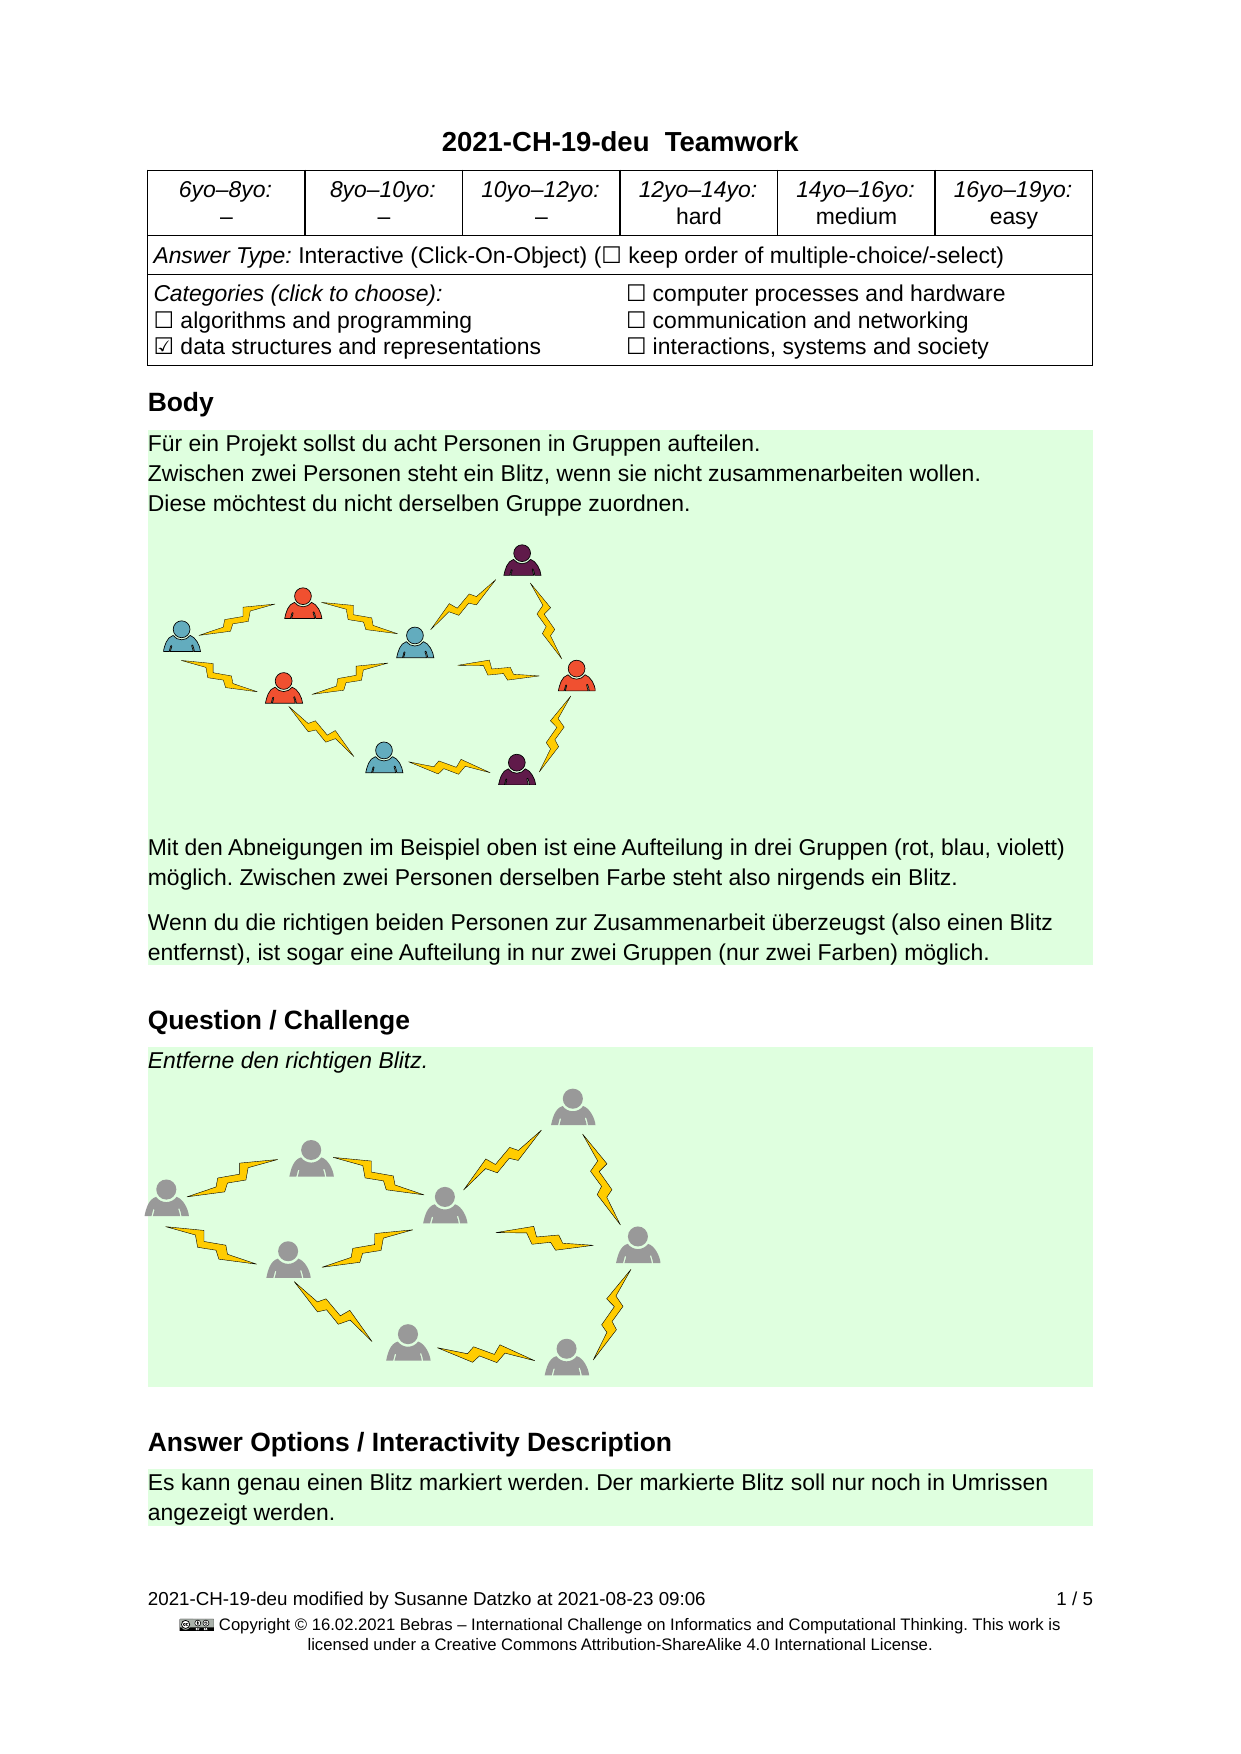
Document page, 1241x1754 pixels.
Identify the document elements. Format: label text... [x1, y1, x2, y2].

text Für ein Projekt sollst du acht Personen in Gruppen aufteilen. Zwischen zwei Personen steht ein Blitz, wenn sie nicht zusammenarbeiten wollen. Diese möchtest du nicht derselben Gruppe zuordnen. [148, 430, 1093, 517]
table_cell Categories (click to choose): ☐ algorithms and programming ☑ data structures and representations [148, 275, 620, 365]
table_header 6yo–8yo: – [148, 171, 304, 235]
subtitle 2021-CH-19-deu Teamwork [148, 125, 1093, 157]
text Wenn du die richtigen beiden Personen zur Zusammenarbeit überzeugst (also einen Blitz entfernst), ist sogar eine Aufteilung in nur zwei Gruppen (nur zwei Farben) möglich. [148, 908, 1093, 965]
table_cell Answer Type: Interactive (Click-On-Object) (☐ keep order of multiple-choice/-select) [148, 236, 1092, 274]
table_header 10yo–12yo: – [463, 171, 619, 235]
table_header 8yo–10yo: – [306, 171, 462, 235]
table_cell ☐ computer processes and hardware ☐ communication and networking ☐ interactions, systems and society [620, 275, 1092, 365]
text Mit den Abneigungen im Beispiel oben ist eine Aufteilung in drei Gruppen (rot, blau, violett) möglich. Zwischen zwei Personen derselben Farbe steht also nirgends ein Blitz. [148, 833, 1093, 890]
subtitle Answer Options / Interactivity Description [148, 1426, 1093, 1457]
table_header 14yo–16yo: medium [778, 171, 934, 235]
subtitle Body [148, 387, 1093, 417]
table_header 16yo–19yo: easy [936, 171, 1092, 235]
table_header 12yo–14yo: hard [621, 171, 777, 235]
subtitle Question / Challenge [148, 1004, 1093, 1035]
text Es kann genau einen Blitz markiert werden. Der markierte Blitz soll nur noch in Umrissen angezeigt werden. [148, 1469, 1093, 1526]
text Entferne den richtigen Blitz. [148, 1047, 1093, 1073]
